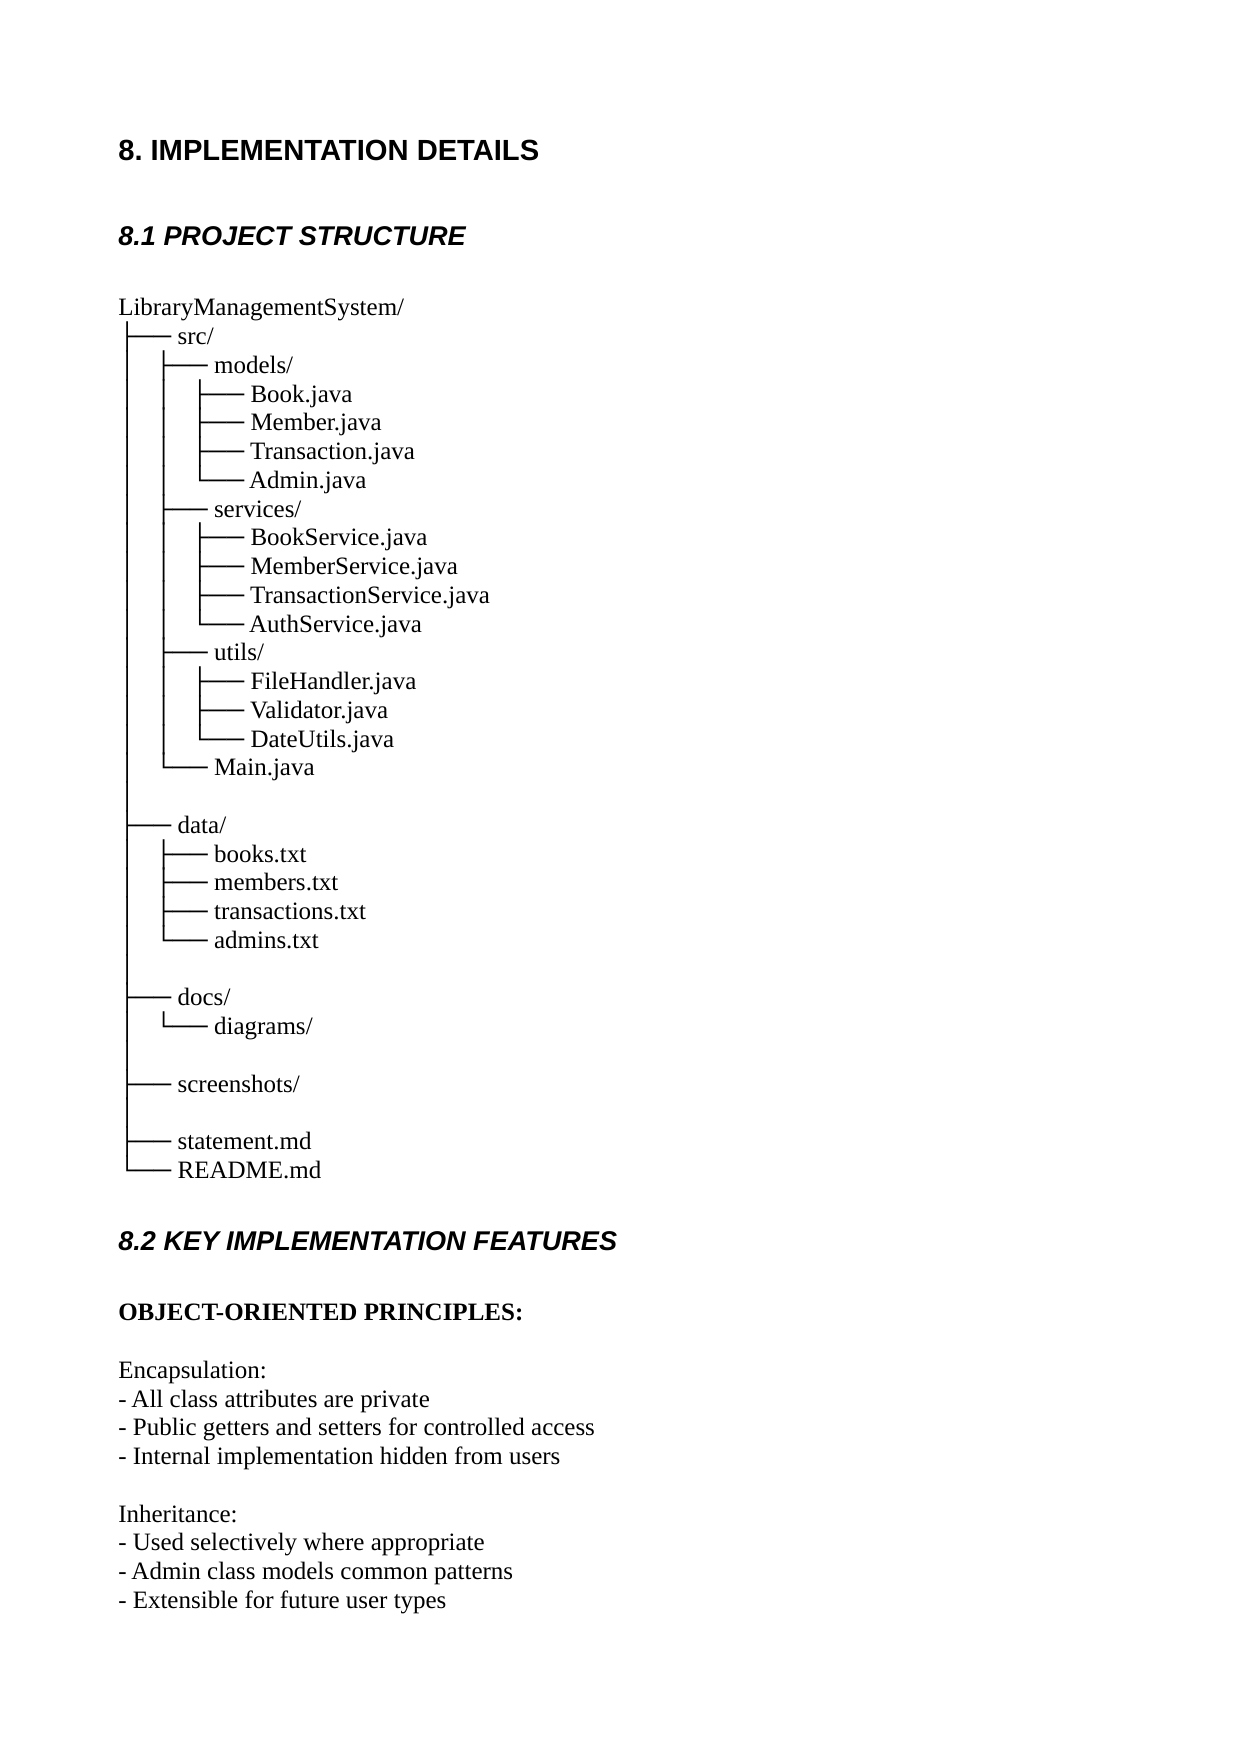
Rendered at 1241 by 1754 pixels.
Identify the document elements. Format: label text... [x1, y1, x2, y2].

text │ │ ├── MemberService.java [164, 551, 199, 580]
text │ │ ├── Member.java [201, 407, 1122, 436]
text ├── statement.md [128, 1126, 1122, 1155]
text │ ├── services/ [128, 494, 162, 522]
text │ │ ├── Validator.java [128, 695, 162, 724]
text │ │ ├── TransactionService.java [164, 580, 199, 609]
text │ │ └── AuthService.java [128, 609, 162, 637]
text │ [118, 781, 126, 810]
text ├── src/ [128, 321, 1122, 350]
text OBJECT-ORIENTED PRINCIPLES: [118, 1297, 1122, 1326]
text │ [118, 1097, 126, 1126]
text ├── docs/ [118, 982, 126, 1011]
text LibraryManagementSystem/ [118, 292, 1122, 321]
text │ [128, 954, 1122, 982]
text │ │ ├── FileHandler.java [201, 666, 1122, 695]
text │ └── diagrams/ [128, 1011, 1122, 1040]
text │ ├── books.txt [164, 839, 1122, 867]
text │ │ └── Admin.java [128, 465, 162, 494]
text │ │ └── DateUtils.java [164, 724, 1122, 752]
text │ ├── members.txt [128, 867, 162, 896]
text │ │ ├── Book.java [201, 379, 1122, 407]
text Inheritance: [118, 1499, 1122, 1527]
text │ │ └── AuthService.java [164, 609, 1122, 637]
text │ [128, 781, 1122, 810]
text └── README.md [118, 1155, 1122, 1184]
text │ │ ├── FileHandler.java [164, 666, 199, 695]
text │ ├── models/ [164, 350, 1122, 379]
text │ [128, 1097, 1122, 1126]
text ├── data/ [118, 810, 126, 839]
text │ ├── utils/ [128, 637, 162, 666]
text │ │ ├── Transaction.java [128, 436, 162, 465]
text │ ├── transactions.txt [164, 896, 1122, 925]
text ├── src/ [118, 321, 126, 350]
text │ │ ├── BookService.java [128, 522, 162, 551]
text │ │ ├── Transaction.java [201, 436, 1122, 465]
text │ └── admins.txt [128, 925, 1122, 954]
text │ │ ├── Validator.java [164, 695, 199, 724]
text │ │ └── DateUtils.java [128, 724, 162, 752]
text │ │ └── Admin.java [164, 465, 1122, 494]
text │ │ ├── Validator.java [201, 695, 1122, 724]
text │ ├── services/ [164, 494, 1122, 522]
subtitle 8.2 KEY IMPLEMENTATION FEATURES [118, 1225, 1122, 1256]
text - Admin class models common patterns [118, 1556, 1122, 1585]
text │ [128, 1040, 1122, 1069]
text │ [118, 1040, 126, 1069]
subtitle 8. IMPLEMENTATION DETAILS [118, 133, 1122, 166]
text │ │ ├── TransactionService.java [201, 580, 1122, 609]
text - All class attributes are private [118, 1384, 1122, 1412]
text ├── data/ [128, 810, 1122, 839]
text ├── docs/ [128, 982, 1122, 1011]
text │ │ ├── MemberService.java [128, 551, 162, 580]
text - Internal implementation hidden from users [118, 1441, 1122, 1470]
text │ ├── books.txt [128, 839, 162, 867]
text │ └── Main.java [128, 752, 1122, 781]
text Encapsulation: [118, 1355, 1122, 1384]
text │ │ ├── TransactionService.java [128, 580, 162, 609]
text - Extensible for future user types [118, 1585, 1122, 1614]
text │ │ ├── Transaction.java [164, 436, 199, 465]
text │ ├── utils/ [164, 637, 1122, 666]
text - Used selectively where appropriate [118, 1527, 1122, 1556]
text │ ├── models/ [128, 350, 162, 379]
text │ │ ├── BookService.java [201, 522, 1122, 551]
text │ │ ├── Book.java [128, 379, 162, 407]
text │ [118, 954, 126, 982]
text │ │ ├── FileHandler.java [128, 666, 162, 695]
text │ │ ├── Member.java [164, 407, 199, 436]
text │ │ ├── Member.java [128, 407, 162, 436]
text - Public getters and setters for controlled access [118, 1412, 1122, 1441]
text │ │ ├── Book.java [164, 379, 199, 407]
text │ │ ├── BookService.java [164, 522, 199, 551]
text │ ├── members.txt [164, 867, 1122, 896]
subtitle 8.1 PROJECT STRUCTURE [118, 220, 1122, 251]
text ├── screenshots/ [128, 1069, 1122, 1097]
text │ ├── transactions.txt [128, 896, 162, 925]
text │ │ ├── MemberService.java [201, 551, 1122, 580]
